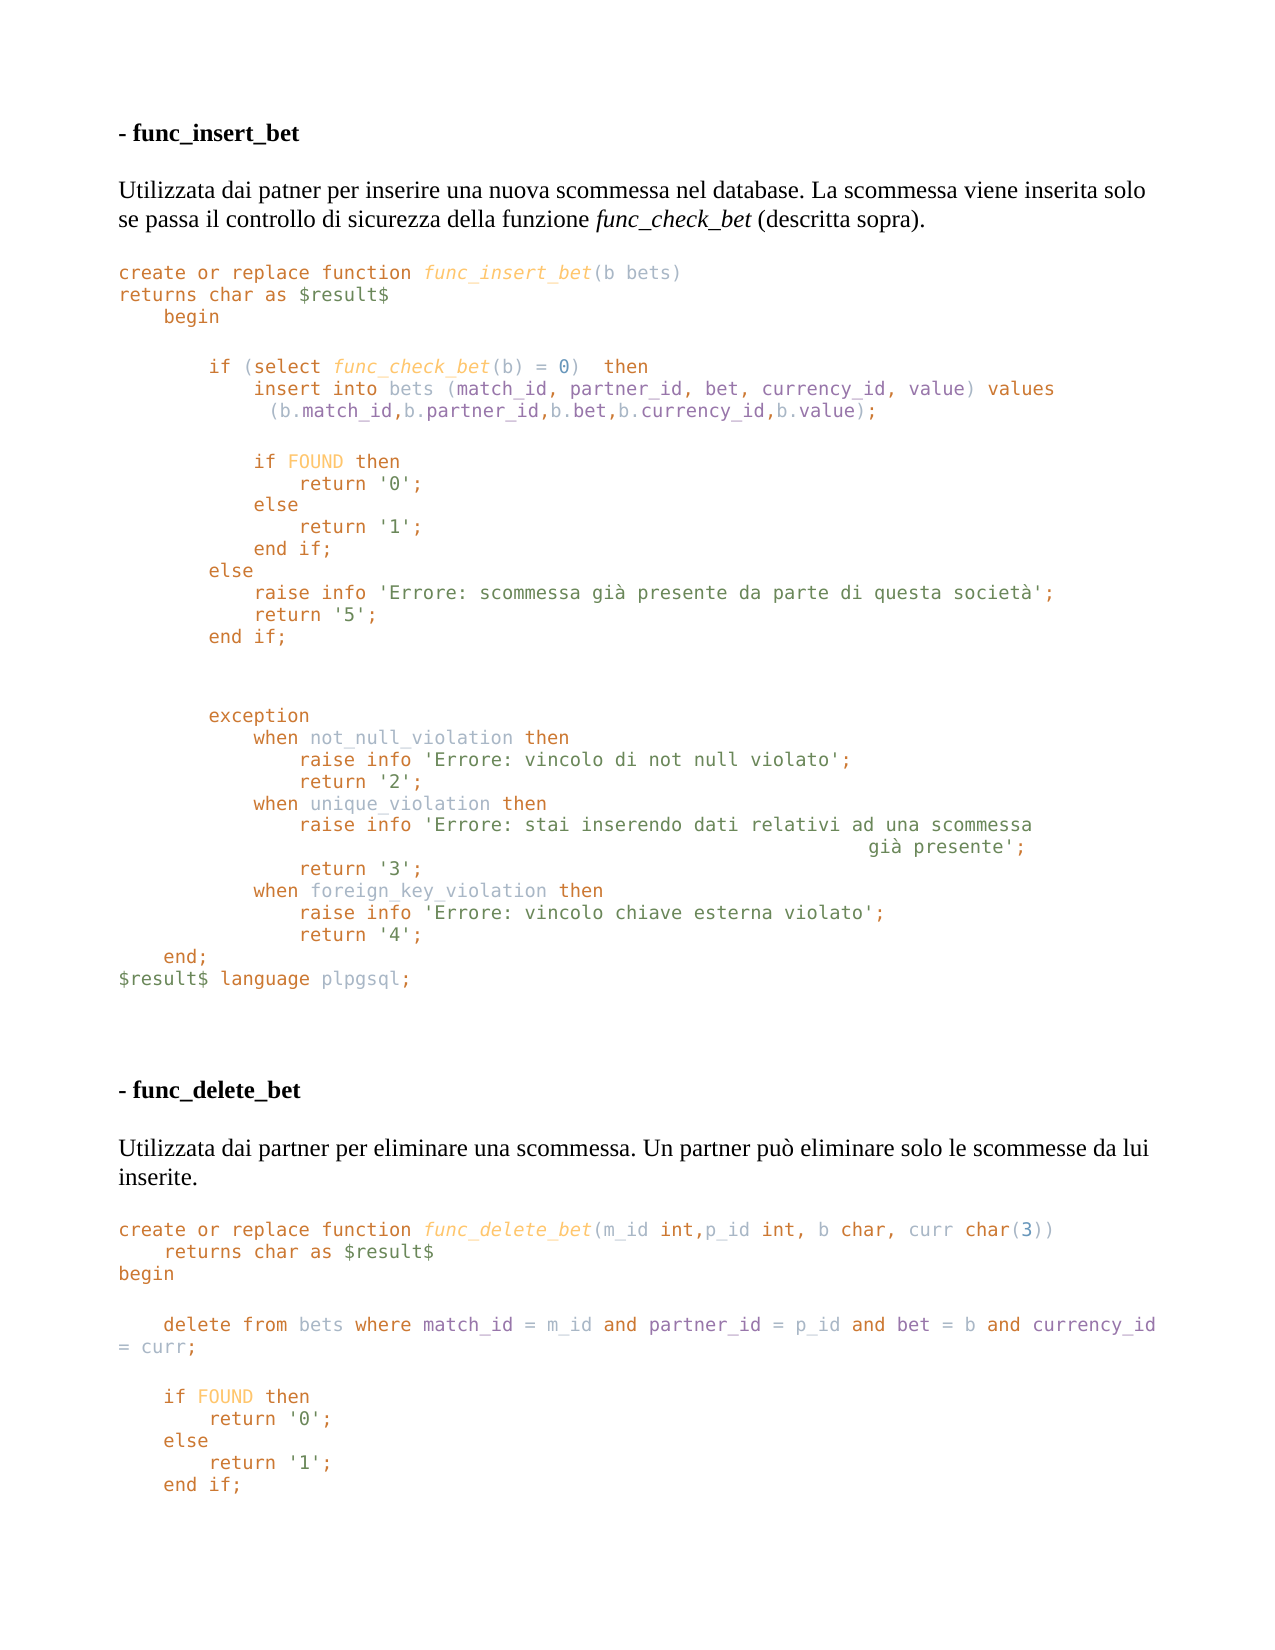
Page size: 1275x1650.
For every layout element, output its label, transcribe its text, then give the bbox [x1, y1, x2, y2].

text Utilizzata dai partner per eliminare una scommessa. Un partner può eliminare solo le scommesse da lui inserite. [118, 1133, 1157, 1191]
text create or replace function func_insert_bet(b bets) returns char as $result$ begin if (select func_check_bet(b) = 0) then insert into bets (match_id, partner_id, bet, currency_id, value) values (b.match_id,b.partner_id,b.bet,b.currency_id,b.value); if FOUND then return '0'; else return '1'; end if; else raise info 'Errore: scommessa già presente da parte di questa società'; return '5'; end if; exception when not_null_violation then raise info 'Errore: vincolo di not null violato'; return '2'; when unique_violation then raise info 'Errore: stai inserendo dati relativi ad una scommessa [118, 262, 1157, 836]
text - func_delete_bet [118, 1076, 1157, 1104]
text - func_insert_bet [118, 118, 1157, 147]
text create or replace function func_delete_bet(m_id int,p_id int, b char, curr char(3)) returns char as $result$ begin delete from bets where match_id = m_id and partner_id = p_id and bet = b and currency_id = curr; if FOUND then return '0'; else return '1'; end if; [118, 1219, 1157, 1524]
text già presente'; return '3'; when foreign_key_violation then raise info 'Errore: vincolo chiave esterna violato'; return '4'; end; $result$ language plpgsql; [118, 836, 1157, 989]
text Utilizzata dai patner per inserire una nuova scommessa nel database. La scommessa viene inserita solo se passa il controllo di sicurezza della funzione func_check_bet (descritta sopra). [118, 176, 1157, 233]
